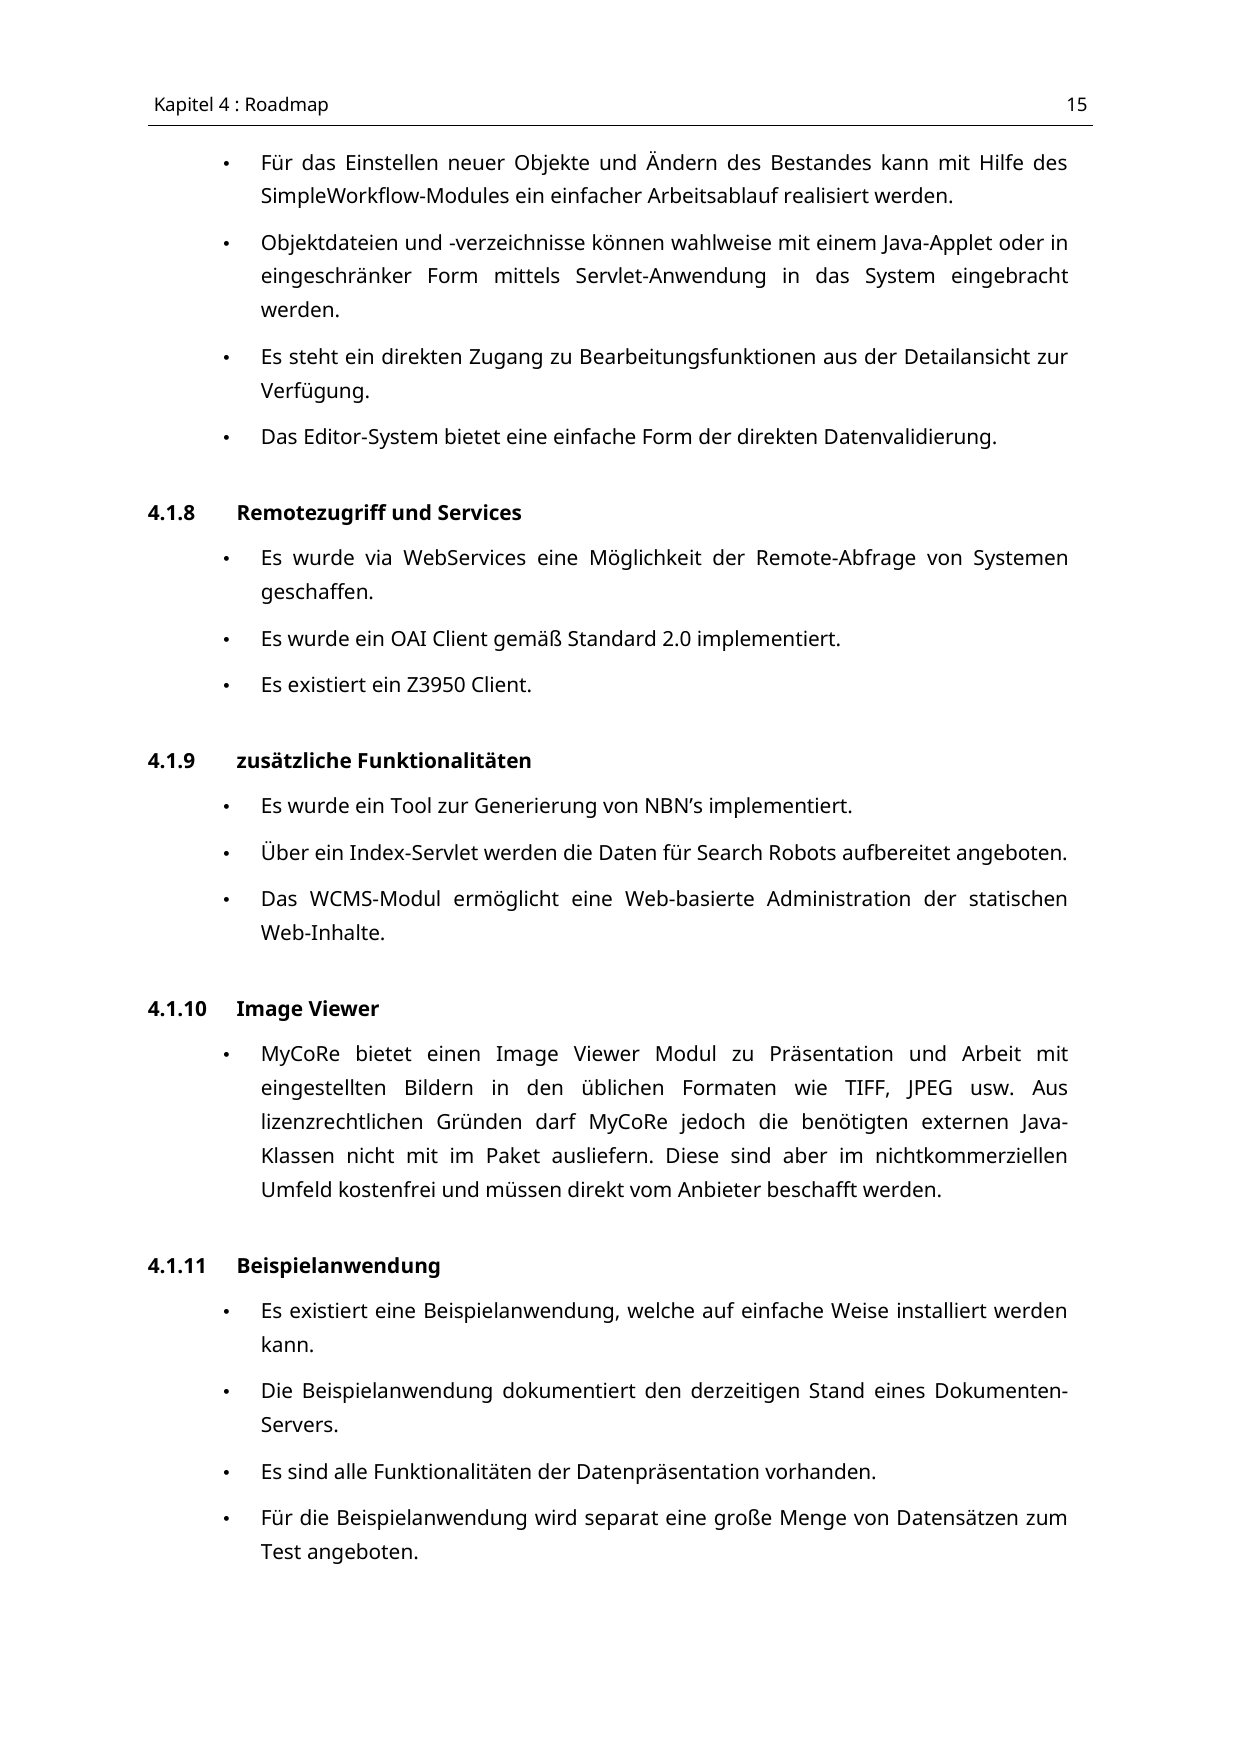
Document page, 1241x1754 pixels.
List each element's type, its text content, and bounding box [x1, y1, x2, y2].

list Es sind alle Funktionalitäten der Datenpräsentation vorhanden. [185, 1457, 1069, 1485]
list Über ein Index-Servlet werden die Daten für Search Robots aufbereitet angeboten. [185, 838, 1069, 866]
subtitle zusätzliche Funktionalitäten [148, 746, 1092, 774]
list Es wurde via WebServices eine Möglichkeit der Remote-Abfrage von Systemen geschaffen. [185, 543, 1069, 606]
list Es wurde ein OAI Client gemäß Standard 2.0 implementiert. [185, 624, 1069, 652]
subtitle Beispielanwendung [148, 1251, 1092, 1279]
subtitle Remotezugriff und Services [148, 498, 1092, 526]
list Objektdateien und -verzeichnisse können wahlweise mit einem Java-Applet oder in eingeschränker Form mittels Servlet-Anwendung in das System eingebracht werden. [185, 228, 1069, 324]
list Das Editor-System bietet eine einfache Form der direkten Datenvalidierung. [185, 422, 1069, 450]
list Die Beispielanwendung dokumentiert den derzeitigen Stand eines Dokumenten-Servers. [185, 1377, 1069, 1439]
list Es existiert ein Z3950 Client. [185, 670, 1069, 698]
list MyCoRe bietet einen Image Viewer Modul zu Präsentation und Arbeit mit eingestellten Bildern in den üblichen Formaten wie TIFF, JPEG usw. Aus lizenzrechtlichen Gründen darf MyCoRe jedoch die benötigten externen Java-Klassen nicht mit im Paket ausliefern. Diese sind aber im nichtkommerziellen Umfeld kostenfrei und müssen direkt vom Anbieter beschafft werden. [185, 1039, 1069, 1203]
list Es existiert eine Beispielanwendung, welche auf einfache Weise installiert werden kann. [185, 1296, 1069, 1358]
list Für das Einstellen neuer Objekte und Ändern des Bestandes kann mit Hilfe des SimpleWorkflow-Modules ein einfacher Arbeitsablauf realisiert werden. [185, 148, 1069, 210]
list Es wurde ein Tool zur Generierung von NBN’s implementiert. [185, 792, 1069, 820]
subtitle Image Viewer [148, 994, 1092, 1022]
list Es steht ein direkten Zugang zu Bearbeitungsfunktionen aus der Detailansicht zur Verfügung. [185, 342, 1069, 404]
list Für die Beispielanwendung wird separat eine große Menge von Datensätzen zum Test angeboten. [185, 1503, 1069, 1565]
list Das WCMS-Modul ermöglicht eine Web-basierte Administration der statischen Web-Inhalte. [185, 884, 1069, 946]
